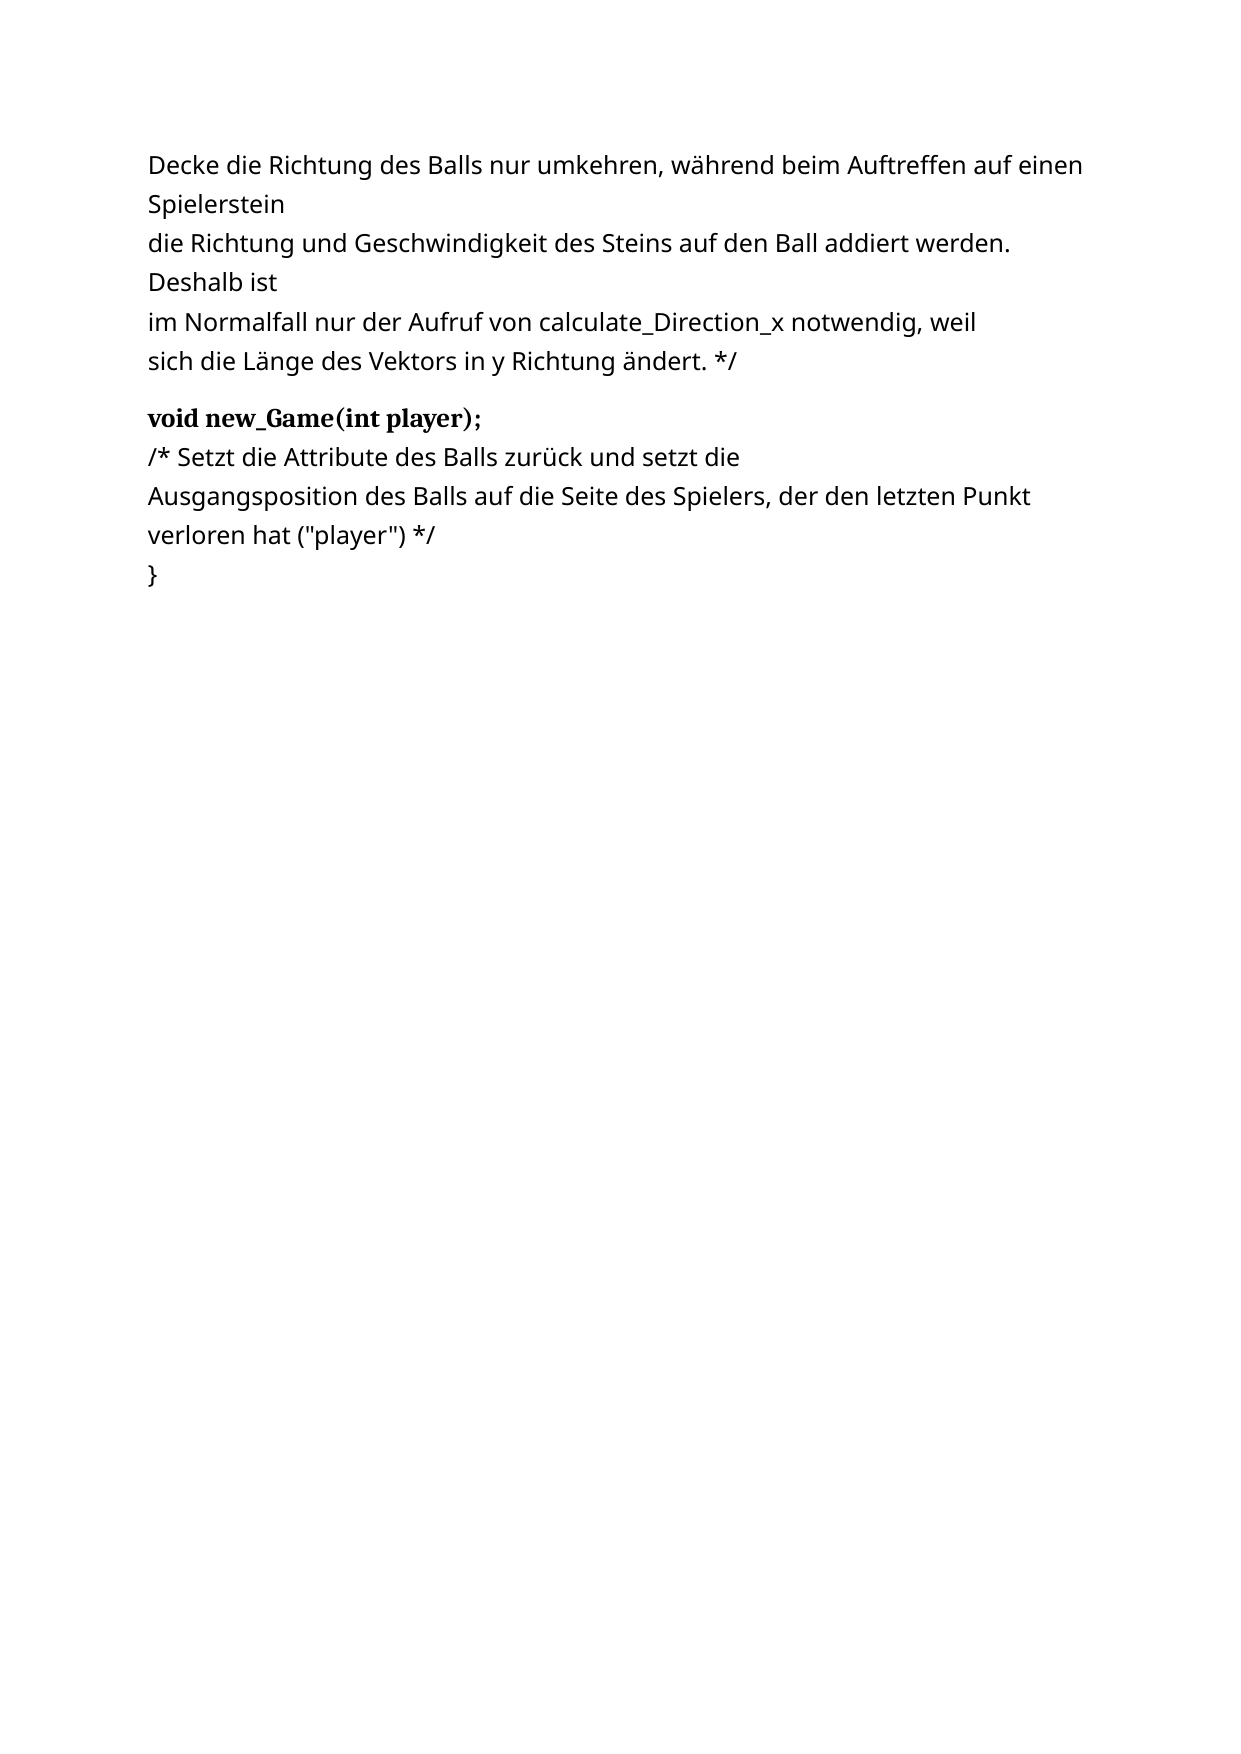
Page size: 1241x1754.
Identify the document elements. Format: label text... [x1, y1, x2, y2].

text verloren hat ("player") */ [148, 517, 1093, 552]
text Ausgangsposition des Balls auf die Seite des Spielers, der den letzten Punkt [148, 478, 1093, 512]
text Decke die Richtung des Balls nur umkehren, während beim Auftreffen auf einen Spielerstein [148, 148, 1093, 221]
text } [148, 557, 1093, 591]
text die Richtung und Geschwindigkeit des Steins auf den Ball addiert werden. Deshalb ist [148, 226, 1093, 299]
text /* Setzt die Attribute des Balls zurück und setzt die [148, 439, 1093, 473]
text im Normalfall nur der Aufruf von calculate_Direction_x notwendig, weil [148, 304, 1093, 338]
subtitle void new_Game(int player); [148, 403, 1093, 434]
text sich die Länge des Vektors in y Richtung ändert. */ [148, 343, 1093, 377]
